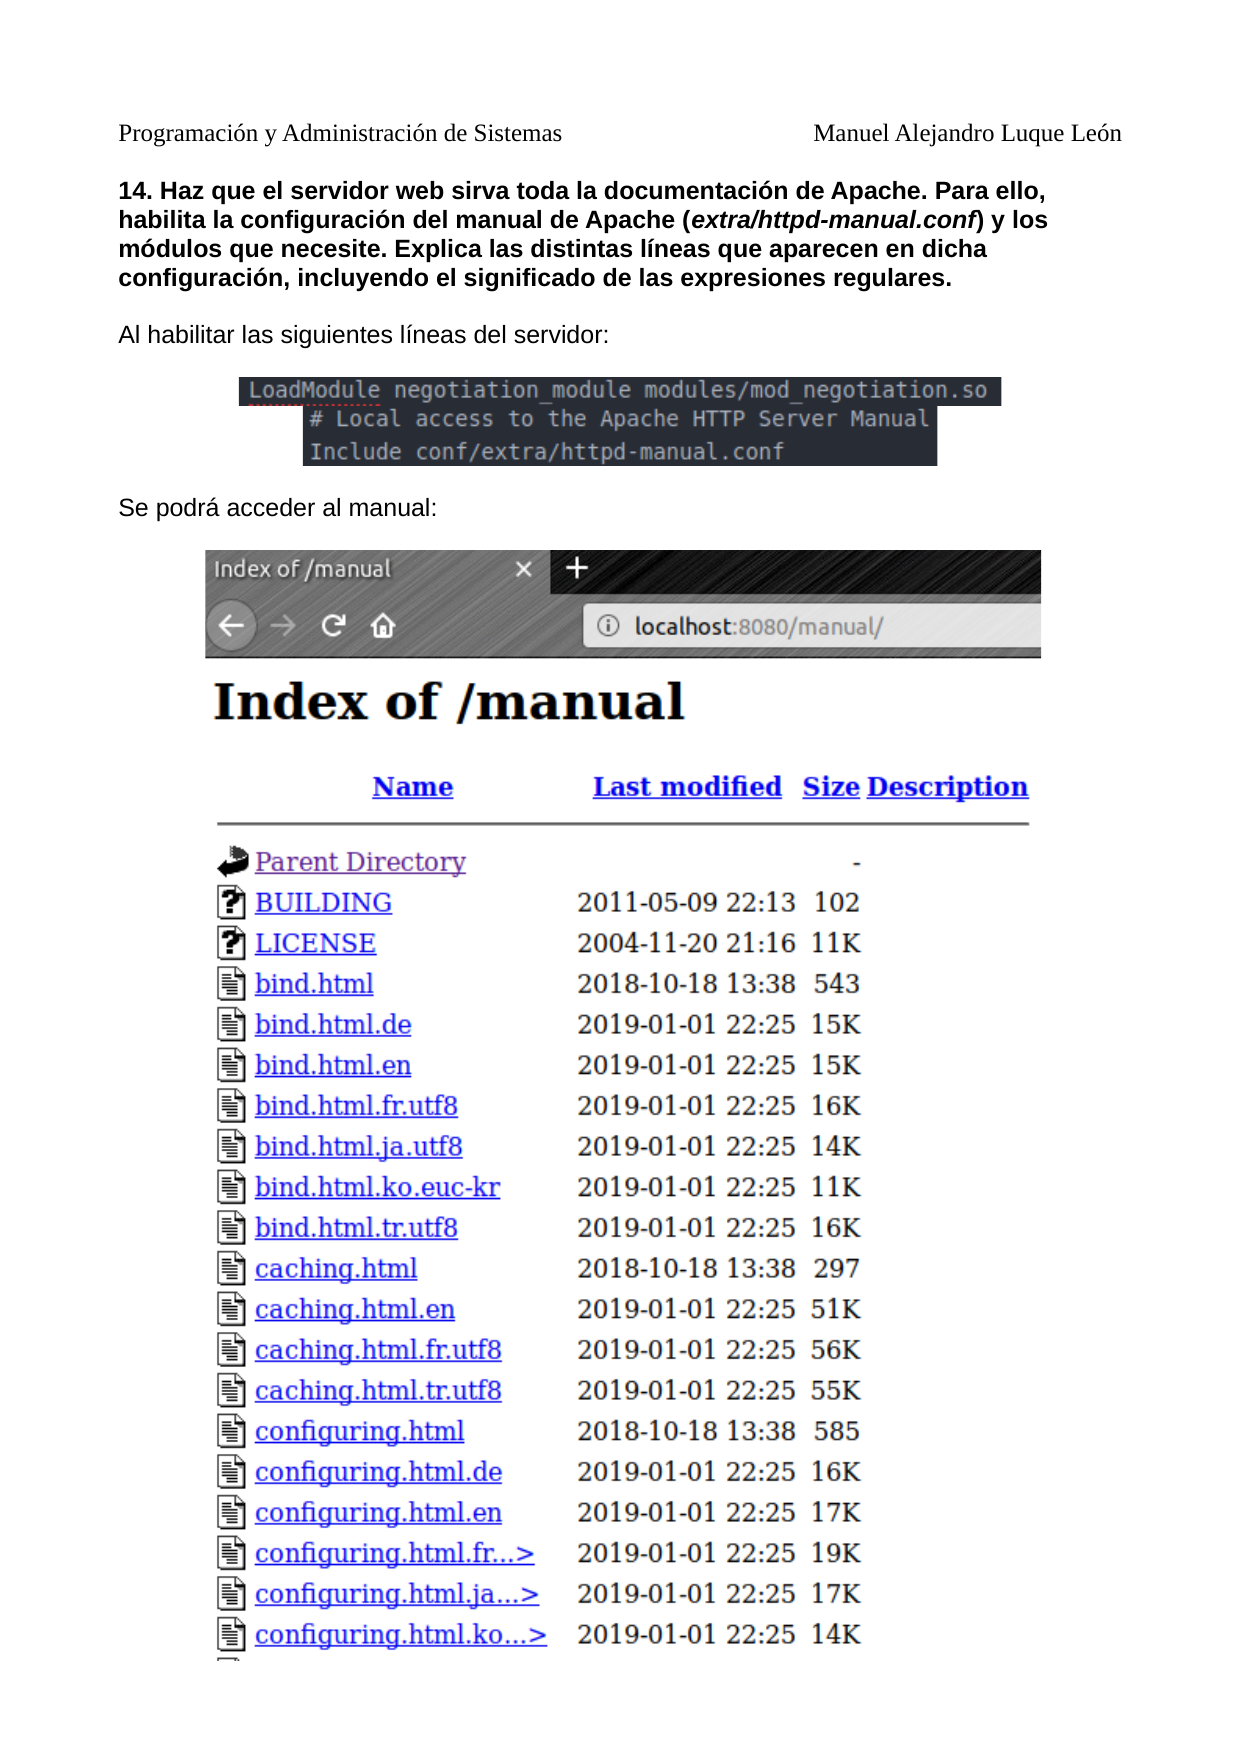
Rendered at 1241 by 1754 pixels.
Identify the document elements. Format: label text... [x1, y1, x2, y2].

text Se podrá acceder al manual: [118, 493, 1122, 521]
text 14. Haz que el servidor web sirva toda la documentación de Apache. Para ello, habilita la configuración del manual de Apache (extra/httpd-manual.conf) y los módulos que necesite. Explica las distintas líneas que aparecen en dicha configuración, incluyendo el significado de las expresiones regulares. [118, 176, 1122, 291]
picture [205, 550, 1042, 1661]
text Al habilitar las siguientes líneas del servidor: [118, 320, 1122, 349]
picture [238, 377, 1002, 466]
